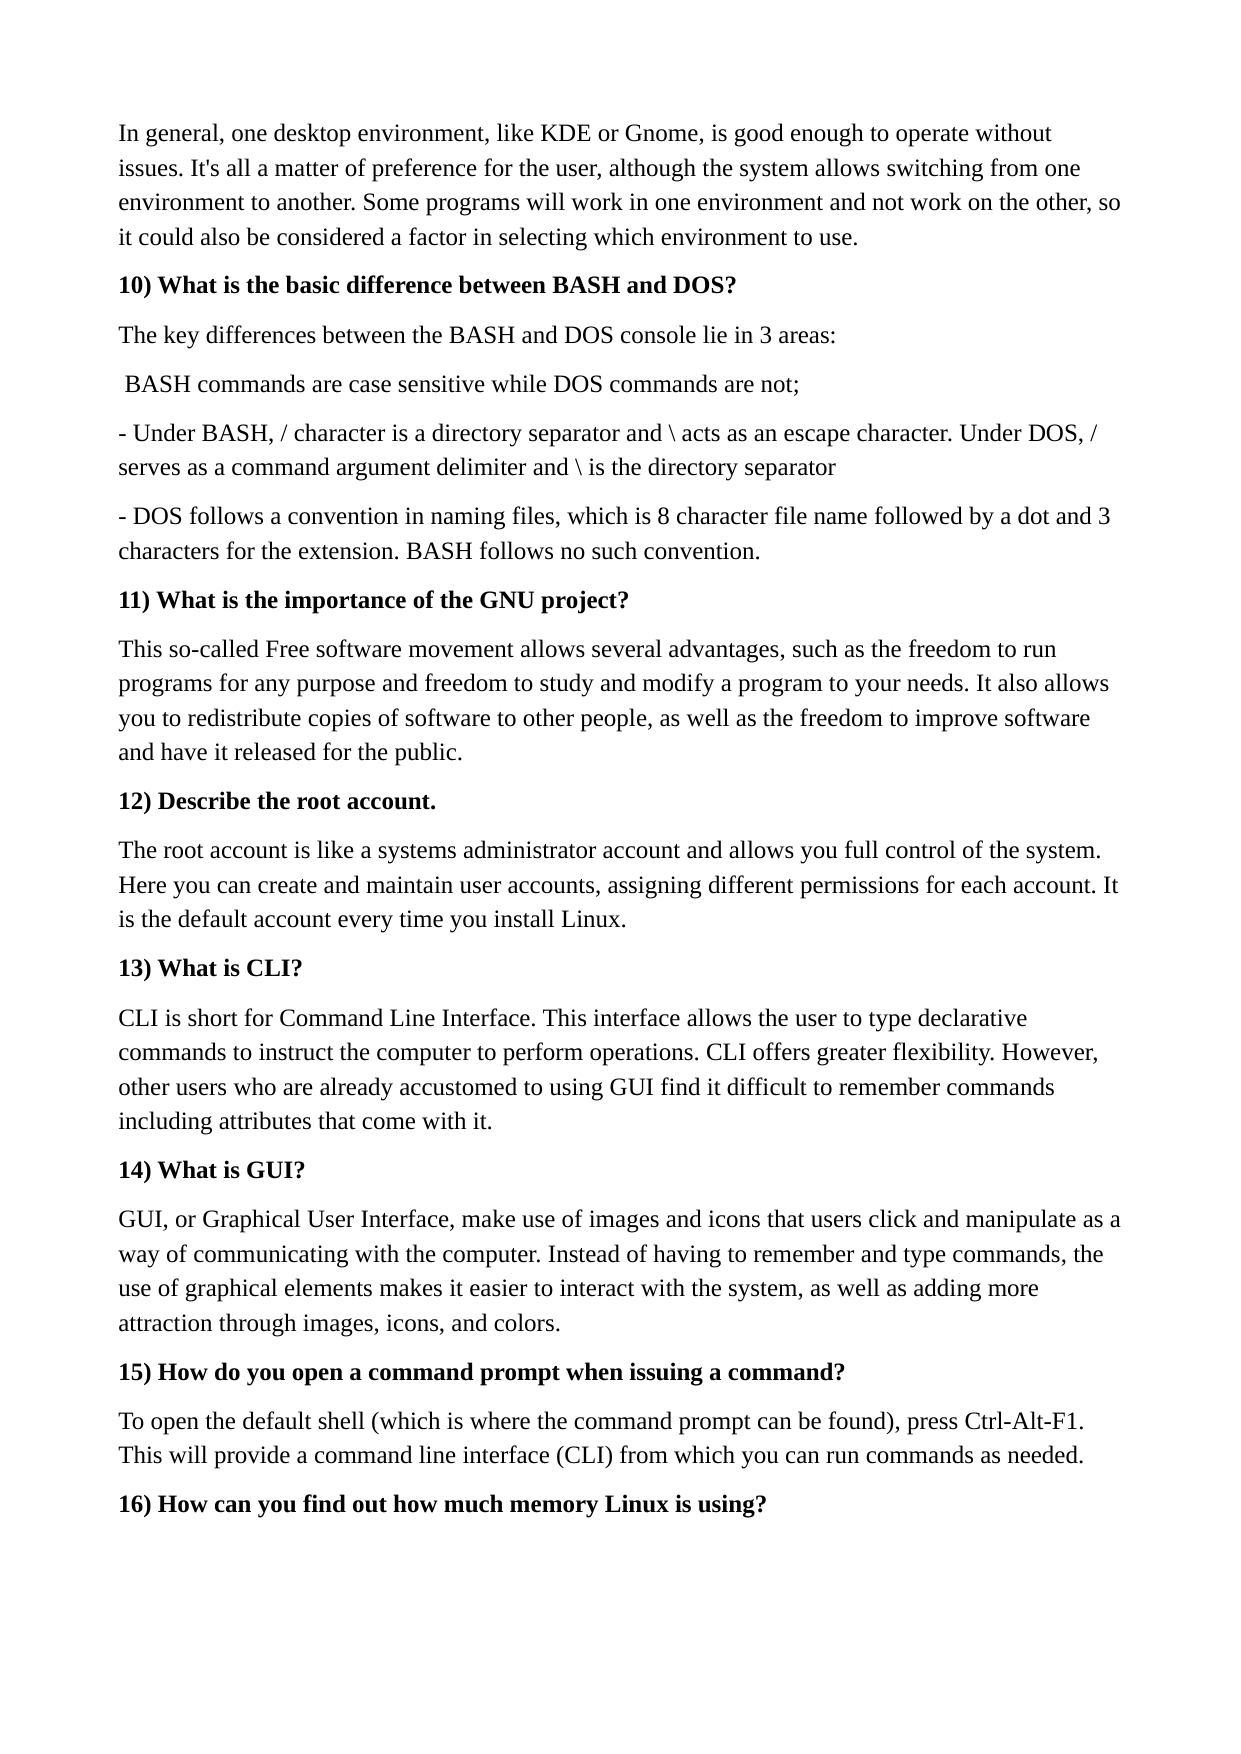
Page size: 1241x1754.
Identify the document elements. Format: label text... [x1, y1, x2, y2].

text - Under BASH, / character is a directory separator and \ acts as an escape character. Under DOS, / serves as a command argument delimiter and \ is the directory separator [118, 418, 1122, 481]
text - DOS follows a convention in naming files, which is 8 character file name followed by a dot and 3 characters for the extension. BASH follows no such convention. [118, 501, 1122, 564]
text 14) What is GUI? [118, 1155, 1122, 1184]
text This so-called Free software movement allows several advantages, such as the freedom to run programs for any purpose and freedom to study and modify a program to your needs. It also allows you to redistribute copies of software to other people, as well as the freedom to improve software and have it released for the public. [118, 634, 1122, 766]
text GUI, or Graphical User Interface, make use of images and icons that users click and manipulate as a way of communicating with the computer. Instead of having to remember and type commands, the use of graphical elements makes it easier to interact with the system, as well as adding more attraction through images, icons, and colors. [118, 1204, 1122, 1336]
text 12) Describe the root account. [118, 786, 1122, 815]
text The key differences between the BASH and DOS console lie in 3 areas: [118, 320, 1122, 348]
text 13) What is CLI? [118, 953, 1122, 982]
text 16) How can you find out how much memory Linux is using? [118, 1489, 1122, 1518]
text 15) How do you open a command prompt when issuing a command? [118, 1357, 1122, 1385]
text CLI is short for Command Line Interface. This interface allows the user to type declarative commands to instruct the computer to perform operations. CLI offers greater flexibility. However, other users who are already accustomed to using GUI find it difficult to remember commands including attributes that come with it. [118, 1003, 1122, 1135]
text To open the default shell (which is where the command prompt can be found), press Ctrl-Alt-F1. This will provide a command line interface (CLI) from which you can run commands as needed. [118, 1406, 1122, 1469]
text 10) What is the basic difference between BASH and DOS? [118, 271, 1122, 299]
text The root account is like a systems administrator account and allows you full control of the system. Here you can create and maintain user accounts, assigning different permissions for each account. It is the default account every time you install Linux. [118, 836, 1122, 933]
text BASH commands are case sensitive while DOS commands are not; [118, 369, 1122, 397]
text In general, one desktop environment, like KDE or Gnome, is good enough to operate without issues. It's all a matter of preference for the user, although the system allows switching from one environment to another. Some programs will work in one environment and not work on the other, so it could also be considered a factor in selecting which environment to use. [118, 118, 1122, 250]
text 11) What is the importance of the GNU project? [118, 585, 1122, 614]
